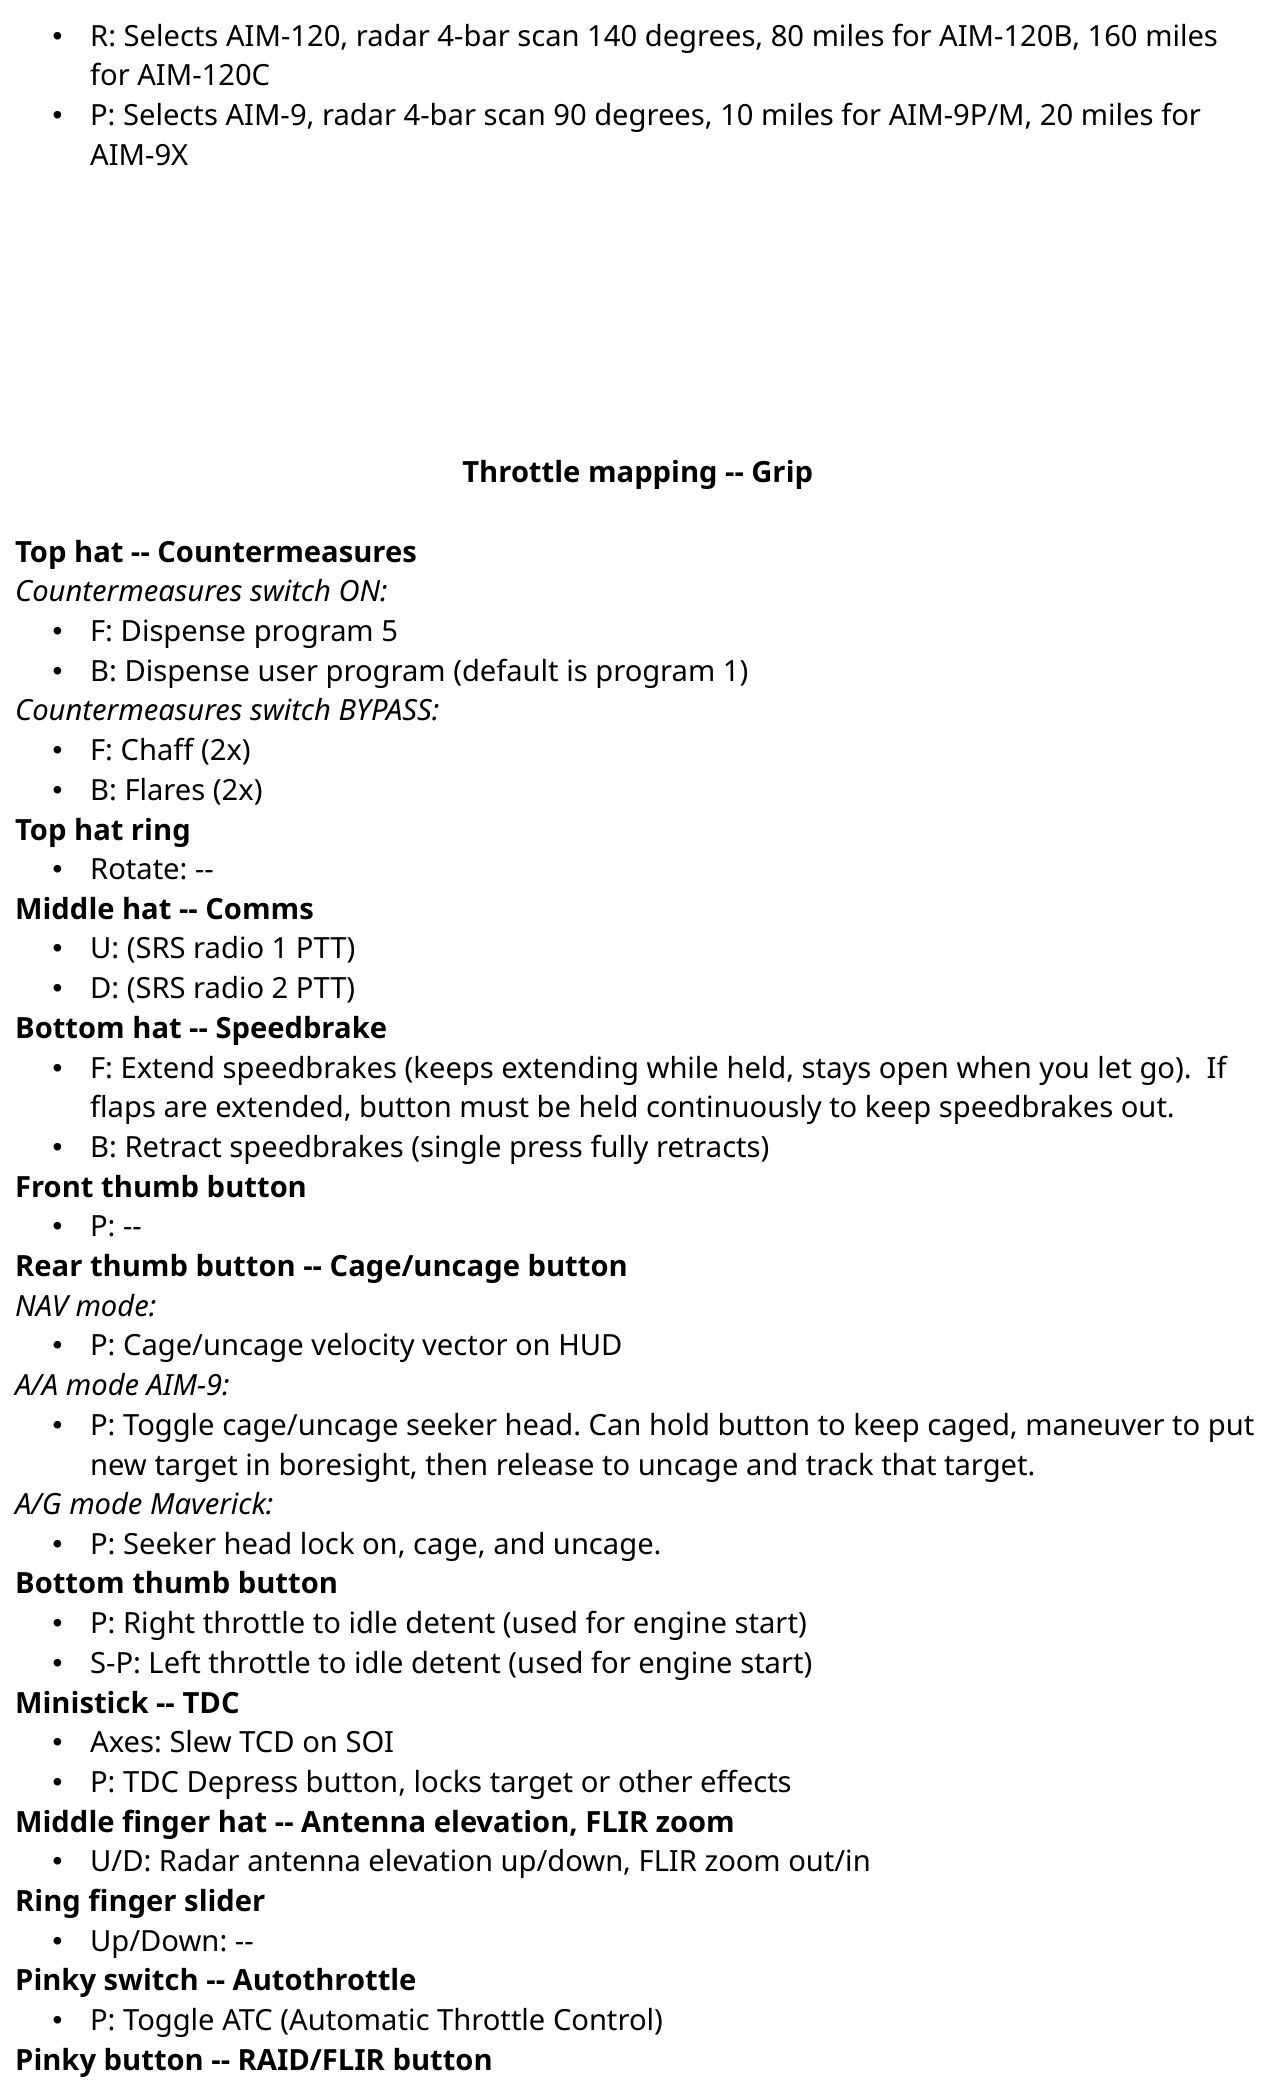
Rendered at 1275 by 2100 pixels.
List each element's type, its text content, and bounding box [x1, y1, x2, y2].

text Bottom thumb button [15, 1563, 1260, 1602]
list P: Toggle ATC (Automatic Throttle Control) [52, 1999, 1260, 2039]
list Rotate: -- [52, 848, 1260, 888]
text Throttle mapping -- Grip [15, 452, 1260, 491]
list F: Dispense program 5 [52, 610, 1260, 650]
list P: Cage/uncage velocity vector on HUD [52, 1325, 1260, 1364]
list P: Seeker head lock on, cage, and uncage. [52, 1523, 1260, 1563]
list P: TDC Depress button, locks target or other effects [52, 1761, 1260, 1801]
text Middle finger hat -- Antenna elevation, FLIR zoom [15, 1801, 1260, 1841]
list R: Selects AIM-120, radar 4-bar scan 140 degrees, 80 miles for AIM-120B, 160 miles for AIM-120C [52, 15, 1260, 94]
list D: (SRS radio 2 PTT) [52, 967, 1260, 1007]
text Bottom hat -- Speedbrake [15, 1007, 1260, 1047]
text Pinky switch -- Autothrottle [15, 1960, 1260, 1999]
list B: Flares (2x) [52, 769, 1260, 809]
text Top hat ring [15, 809, 1260, 848]
text Rear thumb button -- Cage/uncage button [15, 1245, 1260, 1285]
text Front thumb button [15, 1166, 1260, 1206]
text NAV mode: [15, 1285, 1260, 1325]
text Countermeasures switch ON: [15, 571, 1260, 610]
text Countermeasures switch BYPASS: [15, 690, 1260, 729]
list Axes: Slew TCD on SOI [52, 1722, 1260, 1761]
list P: Selects AIM-9, radar 4-bar scan 90 degrees, 10 miles for AIM-9P/M, 20 miles for AIM-9X [52, 94, 1260, 174]
text Pinky button -- RAID/FLIR button [15, 2039, 1260, 2079]
text Ministick -- TDC [15, 1682, 1260, 1722]
list P: Toggle cage/uncage seeker head. Can hold button to keep caged, maneuver to put new target in boresight, then release to uncage and track that target. [52, 1404, 1260, 1483]
list U: (SRS radio 1 PTT) [52, 928, 1260, 967]
list B: Retract speedbrakes (single press fully retracts) [52, 1126, 1260, 1166]
text A/A mode AIM-9: [15, 1364, 1260, 1404]
list B: Dispense user program (default is program 1) [52, 650, 1260, 690]
list F: Extend speedbrakes (keeps extending while held, stays open when you let go). If flaps are extended, button must be held continuously to keep speedbrakes out. [52, 1047, 1260, 1126]
text Top hat -- Countermeasures [15, 531, 1260, 571]
text Middle hat -- Comms [15, 888, 1260, 928]
list S-P: Left throttle to idle detent (used for engine start) [52, 1642, 1260, 1682]
list F: Chaff (2x) [52, 729, 1260, 769]
list P: -- [52, 1206, 1260, 1245]
text A/G mode Maverick: [15, 1483, 1260, 1523]
list U/D: Radar antenna elevation up/down, FLIR zoom out/in [52, 1841, 1260, 1880]
list P: Right throttle to idle detent (used for engine start) [52, 1602, 1260, 1642]
text Ring finger slider [15, 1880, 1260, 1920]
list Up/Down: -- [52, 1920, 1260, 1960]
